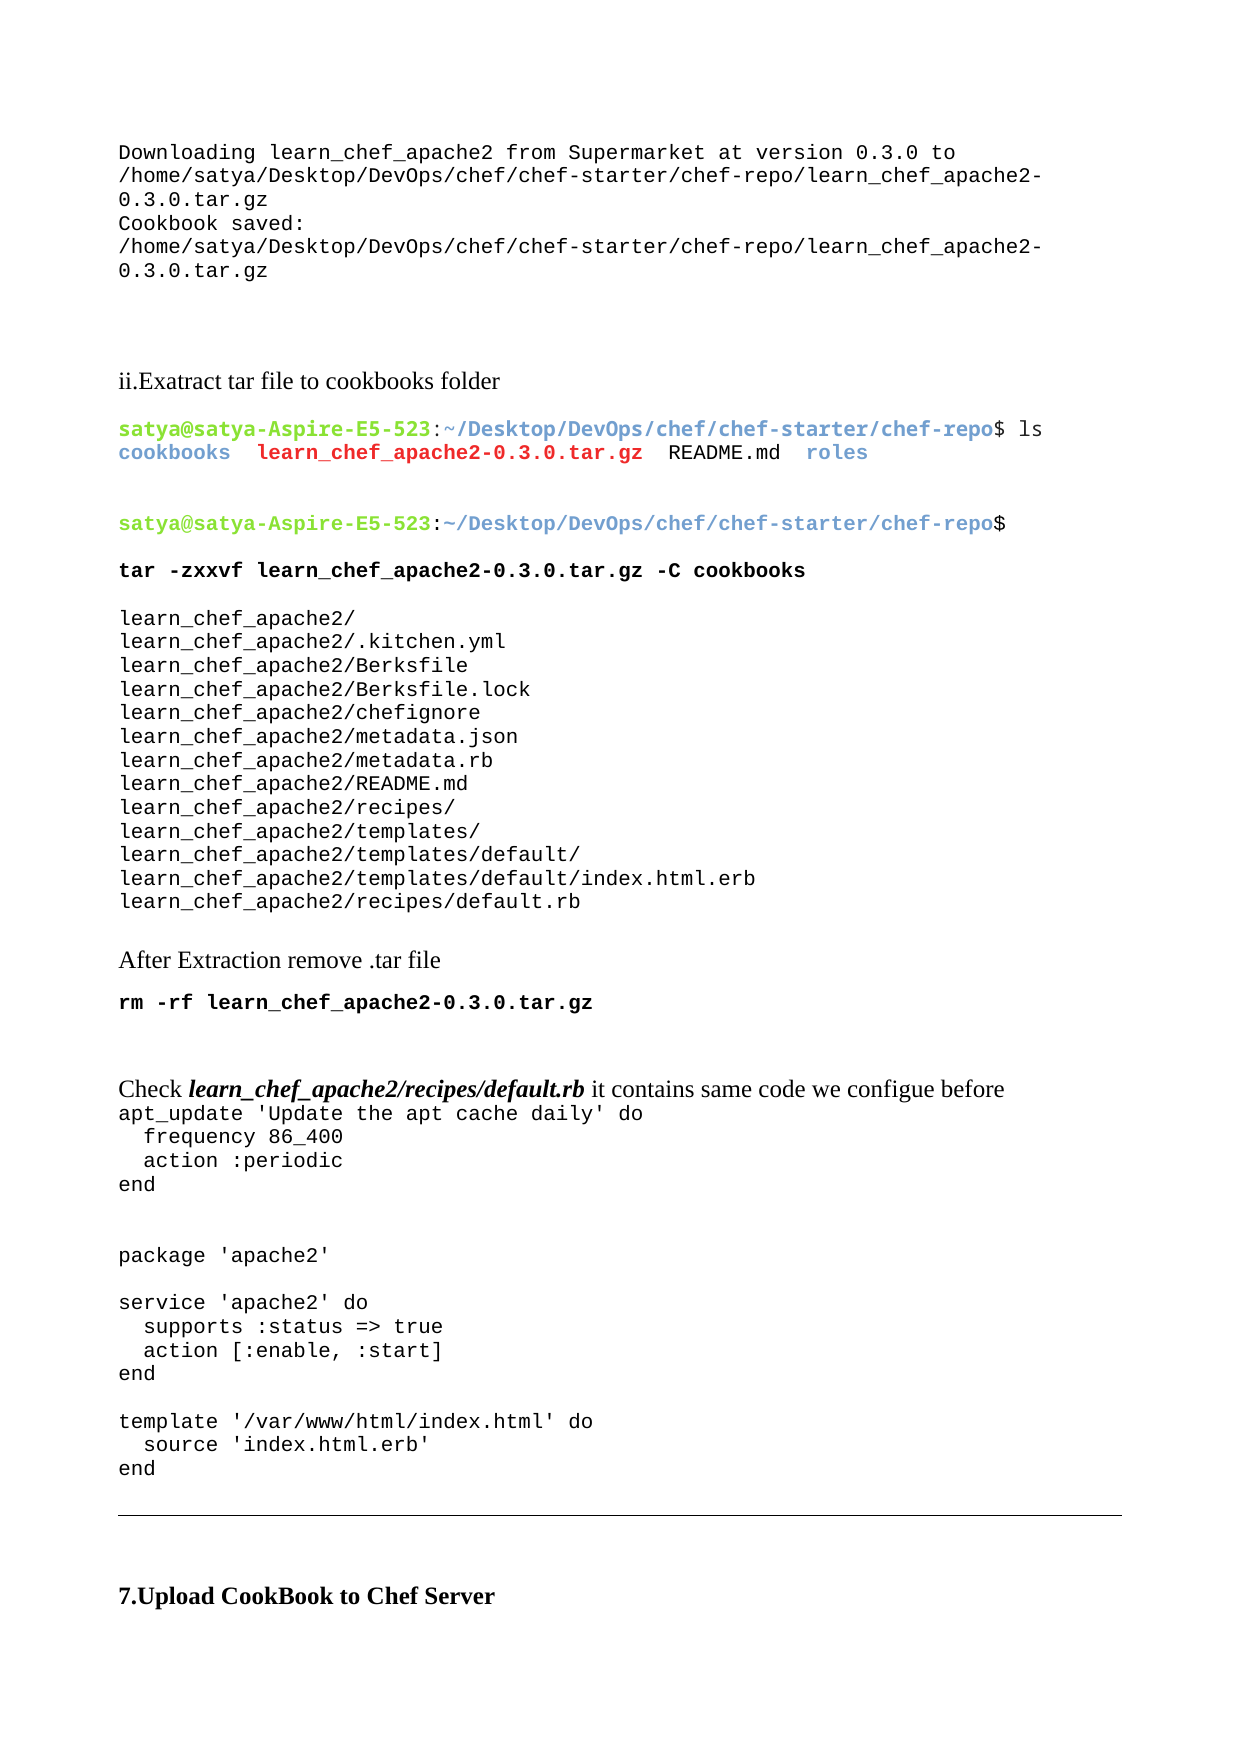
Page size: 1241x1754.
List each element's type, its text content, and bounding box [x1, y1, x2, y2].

text learn_chef_apache2/ [118, 608, 1122, 631]
text end [118, 1458, 1122, 1482]
text package 'apache2' [118, 1245, 1122, 1269]
text learn_chef_apache2/metadata.rb [118, 750, 1122, 773]
text apt_update 'Update the apt cache daily' do [118, 1103, 1122, 1127]
text learn_chef_apache2/templates/ [118, 821, 1122, 844]
text learn_chef_apache2/Berksfile.lock [118, 679, 1122, 702]
text source 'index.html.erb' [118, 1434, 1122, 1458]
text action :periodic [118, 1150, 1122, 1174]
text satya@satya-Aspire-E5-523:~/Desktop/DevOps/chef/chef-starter/chef-repo$ ls [118, 414, 1122, 442]
text tar -zxxvf learn_chef_apache2-0.3.0.tar.gz -C cookbooks [118, 561, 1122, 584]
text After Extraction remove .tar file [118, 945, 1122, 973]
text learn_chef_apache2/recipes/ [118, 797, 1122, 821]
text Check learn_chef_apache2/recipes/default.rb it contains same code we configue before [118, 1074, 1122, 1103]
text ii.Exatract tar file to cookbooks folder [118, 366, 1122, 395]
text service 'apache2' do [118, 1292, 1122, 1316]
text learn_chef_apache2/chefignore [118, 702, 1122, 726]
text supports :status => true [118, 1316, 1122, 1340]
text learn_chef_apache2/.kitchen.yml [118, 631, 1122, 655]
text end [118, 1363, 1122, 1387]
text end [118, 1174, 1122, 1197]
text cookbooks learn_chef_apache2-0.3.0.tar.gz README.md roles [118, 442, 1122, 466]
text satya@satya-Aspire-E5-523:~/Desktop/DevOps/chef/chef-starter/chef-repo$ [118, 513, 1122, 537]
text learn_chef_apache2/metadata.json [118, 726, 1122, 750]
text learn_chef_apache2/Berksfile [118, 655, 1122, 679]
text learn_chef_apache2/templates/default/index.html.erb [118, 868, 1122, 892]
text 7.Upload CookBook to Chef Server [118, 1581, 1122, 1610]
text rm -rf learn_chef_apache2-0.3.0.tar.gz [118, 992, 1122, 1016]
text learn_chef_apache2/README.md [118, 773, 1122, 797]
text template '/var/www/html/index.html' do [118, 1411, 1122, 1434]
text learn_chef_apache2/templates/default/ [118, 844, 1122, 868]
text Cookbook saved: /home/satya/Desktop/DevOps/chef/chef-starter/chef-repo/learn_chef_apache2-0.3.0.tar.gz [118, 213, 1122, 284]
text action [:enable, :start] [118, 1340, 1122, 1363]
text Downloading learn_chef_apache2 from Supermarket at version 0.3.0 to /home/satya/Desktop/DevOps/chef/chef-starter/chef-repo/learn_chef_apache2-0.3.0.tar.gz [118, 142, 1122, 213]
text learn_chef_apache2/recipes/default.rb [118, 892, 1122, 915]
text frequency 86_400 [118, 1127, 1122, 1150]
